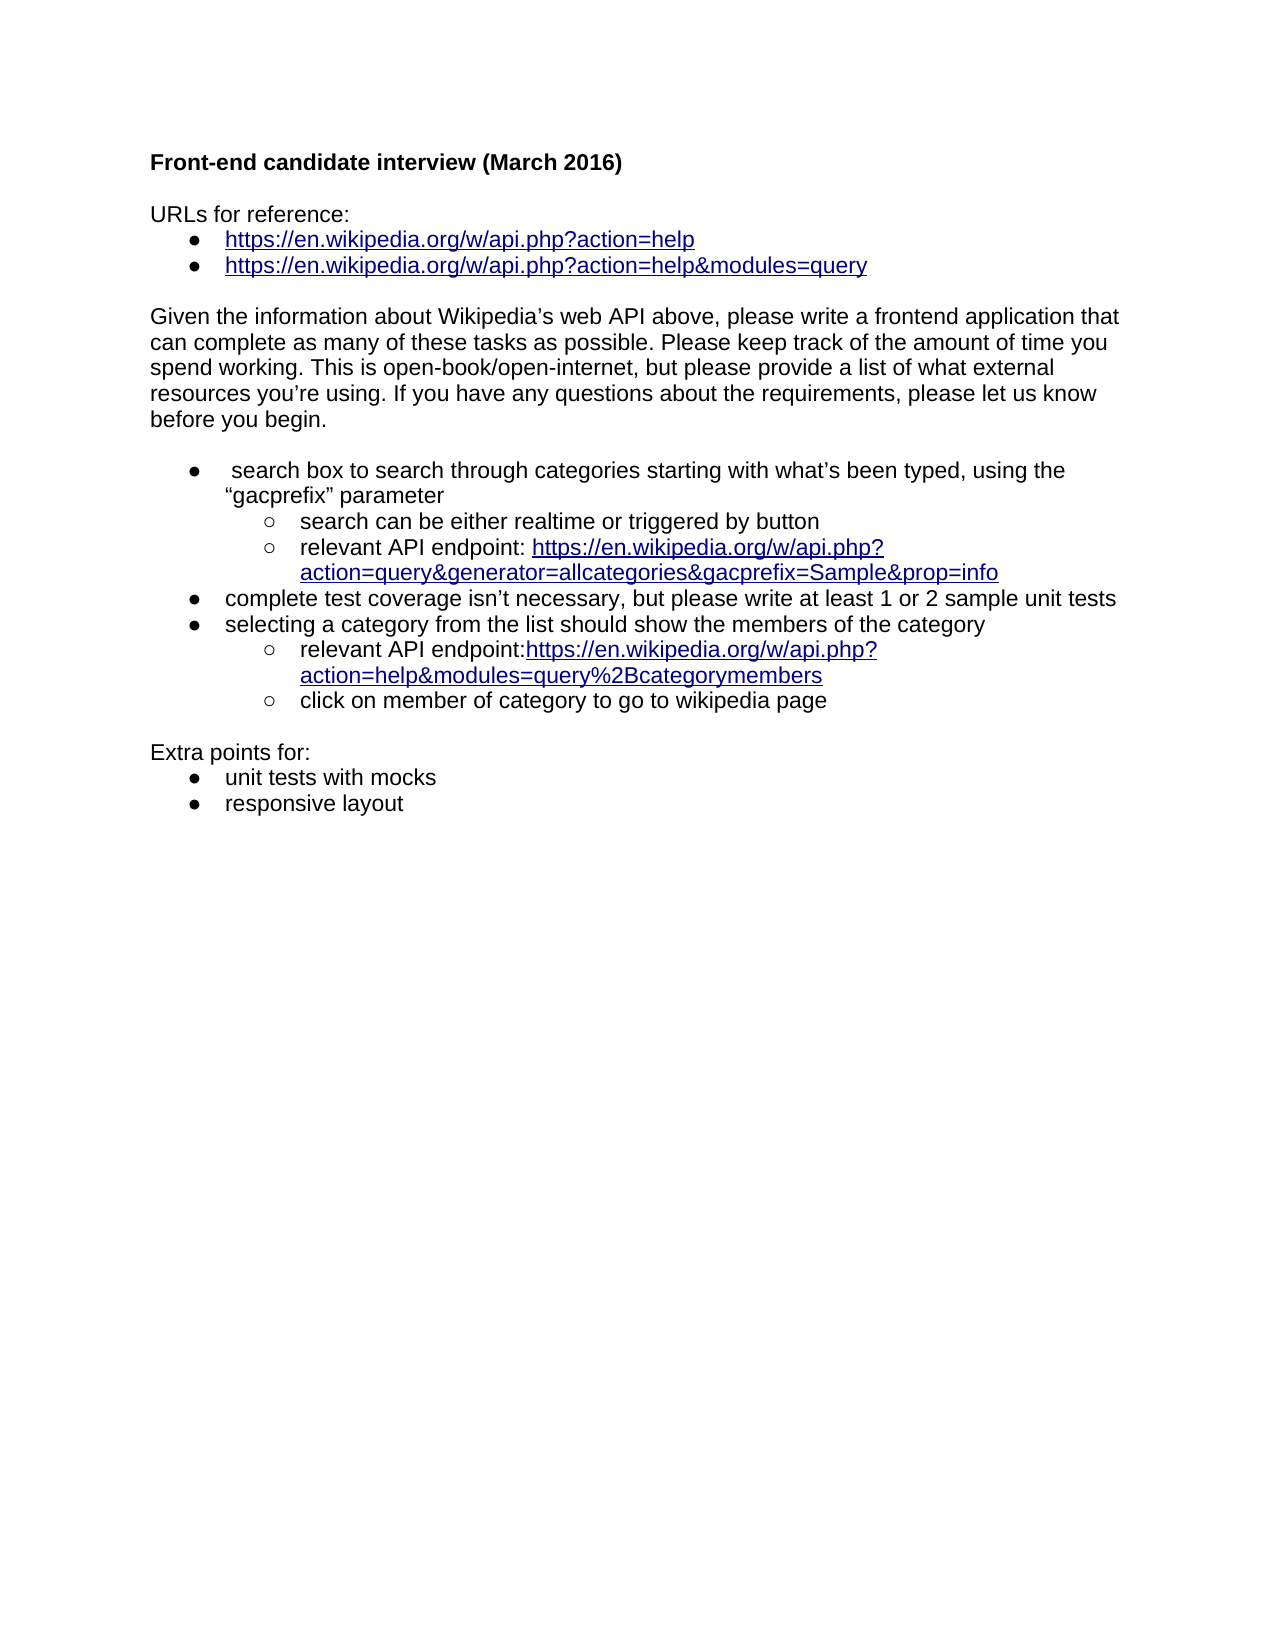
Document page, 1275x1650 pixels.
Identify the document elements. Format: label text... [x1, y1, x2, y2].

list https://en.wikipedia.org/w/api.php?action=help [187, 227, 1125, 252]
list relevant API endpoint: https://en.wikipedia.org/w/api.php?action=query&generator=allcategories&gacprefix=Sample&prop=info [262, 534, 1125, 586]
list relevant API endpoint:https://en.wikipedia.org/w/api.php?action=help&modules=query%2Bcategorymembers [262, 637, 1125, 688]
text Given the information about Wikipedia’s web API above, please write a frontend application that can complete as many of these tasks as possible. Please keep track of the amount of time you spend working. This is open-book/open-internet, but please provide a list of what external resources you’re using. If you have any questions about the requirements, please let us know before you begin. [150, 304, 1125, 432]
list click on member of category to go to wikipedia page [262, 688, 1125, 714]
list selecting a category from the list should show the members of the category [187, 611, 1125, 637]
list search can be either realtime or triggered by button [262, 509, 1125, 534]
text Extra points for: [150, 739, 1125, 765]
text URLs for reference: [150, 201, 1125, 227]
list unit tests with mocks [187, 765, 1125, 791]
list complete test coverage isn’t necessary, but please write at least 1 or 2 sample unit tests [187, 586, 1125, 611]
list responsive layout [187, 791, 1125, 816]
list https://en.wikipedia.org/w/api.php?action=help&modules=query [187, 252, 1125, 278]
list search box to search through categories starting with what’s been typed, using the “gacprefix” parameter [187, 457, 1125, 509]
text Front-end candidate interview (March 2016) [150, 150, 1125, 176]
